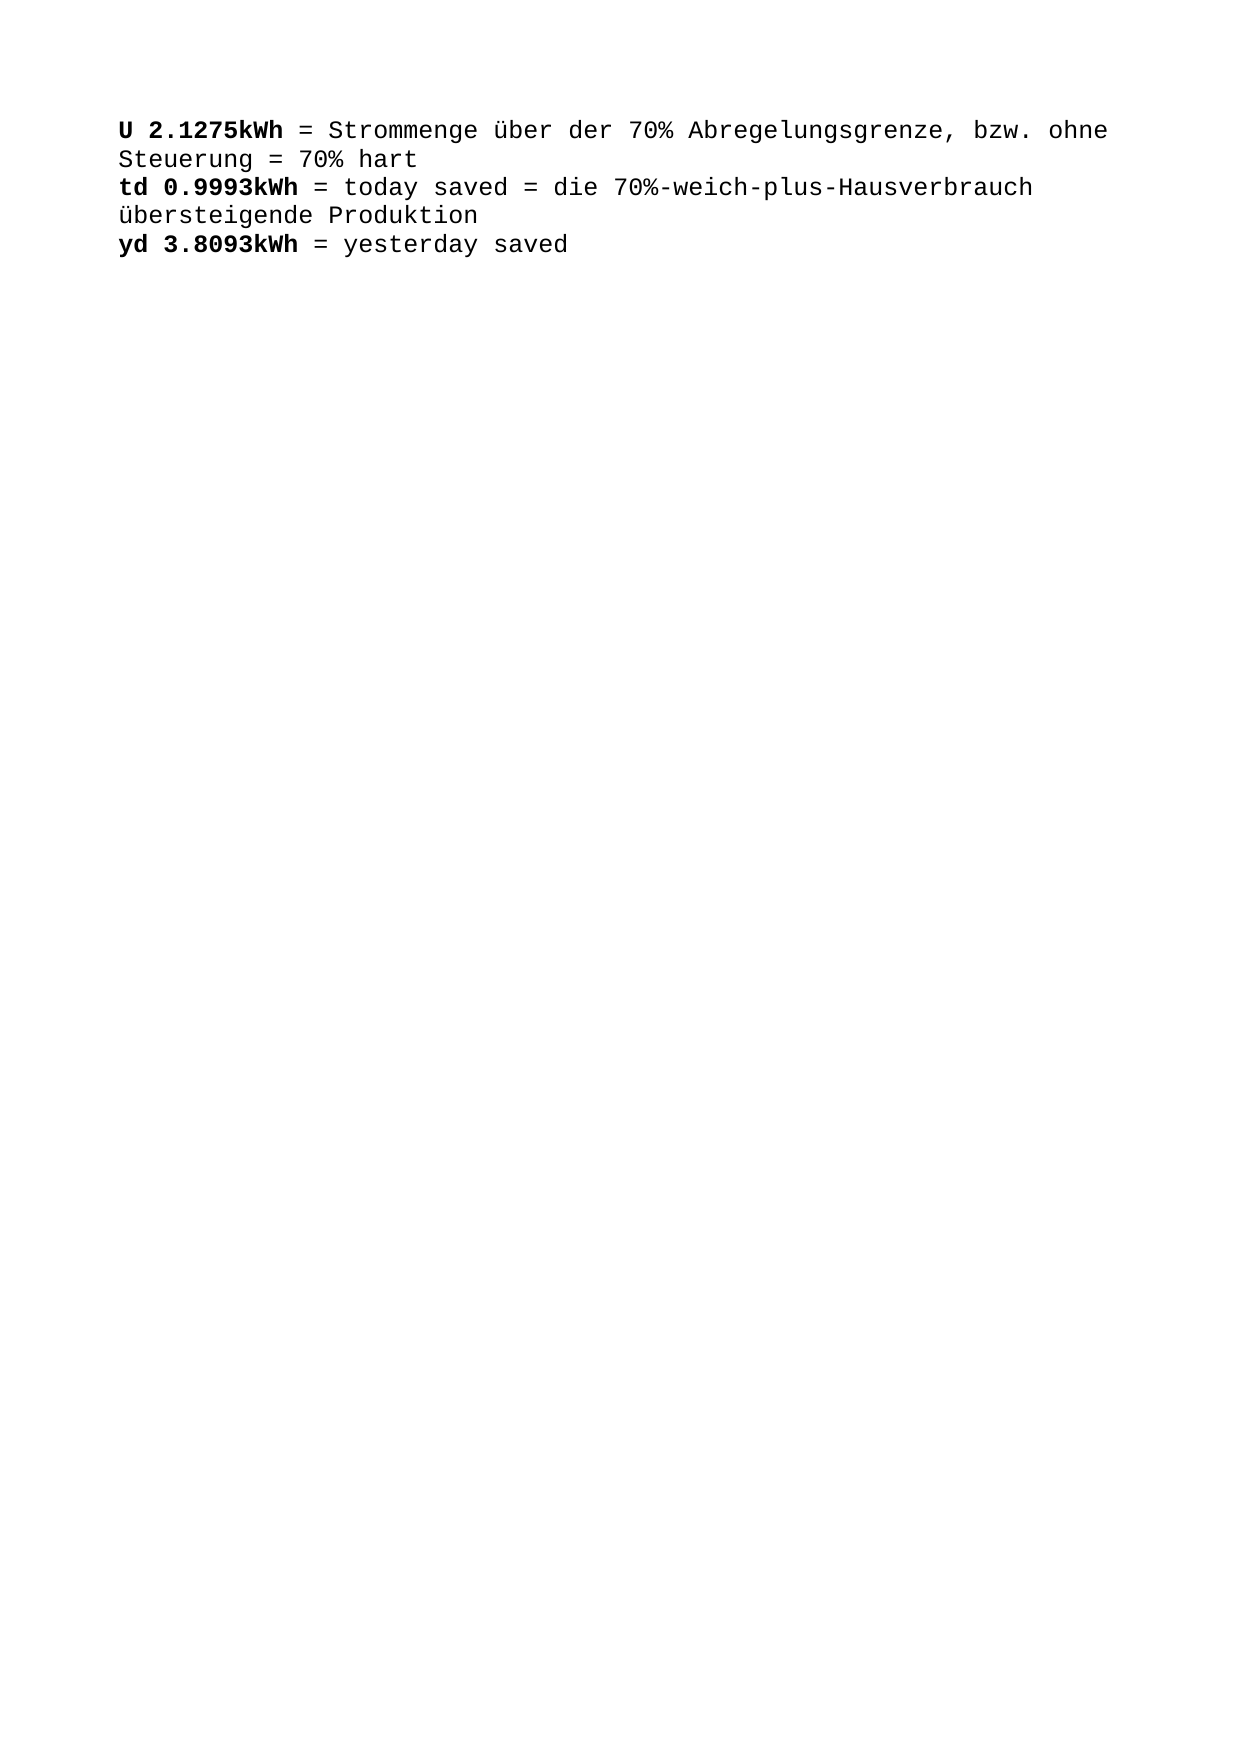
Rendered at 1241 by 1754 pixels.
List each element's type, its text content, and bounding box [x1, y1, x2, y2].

text td 0.9993kWh = today saved = die 70%-weich-plus-Hausverbrauch übersteigende Produktion [118, 175, 1122, 231]
text U 2.1275kWh = Strommenge über der 70% Abregelungsgrenze, bzw. ohne Steuerung = 70% hart [118, 118, 1122, 175]
text yd 3.8093kWh = yesterday saved [118, 231, 1122, 260]
